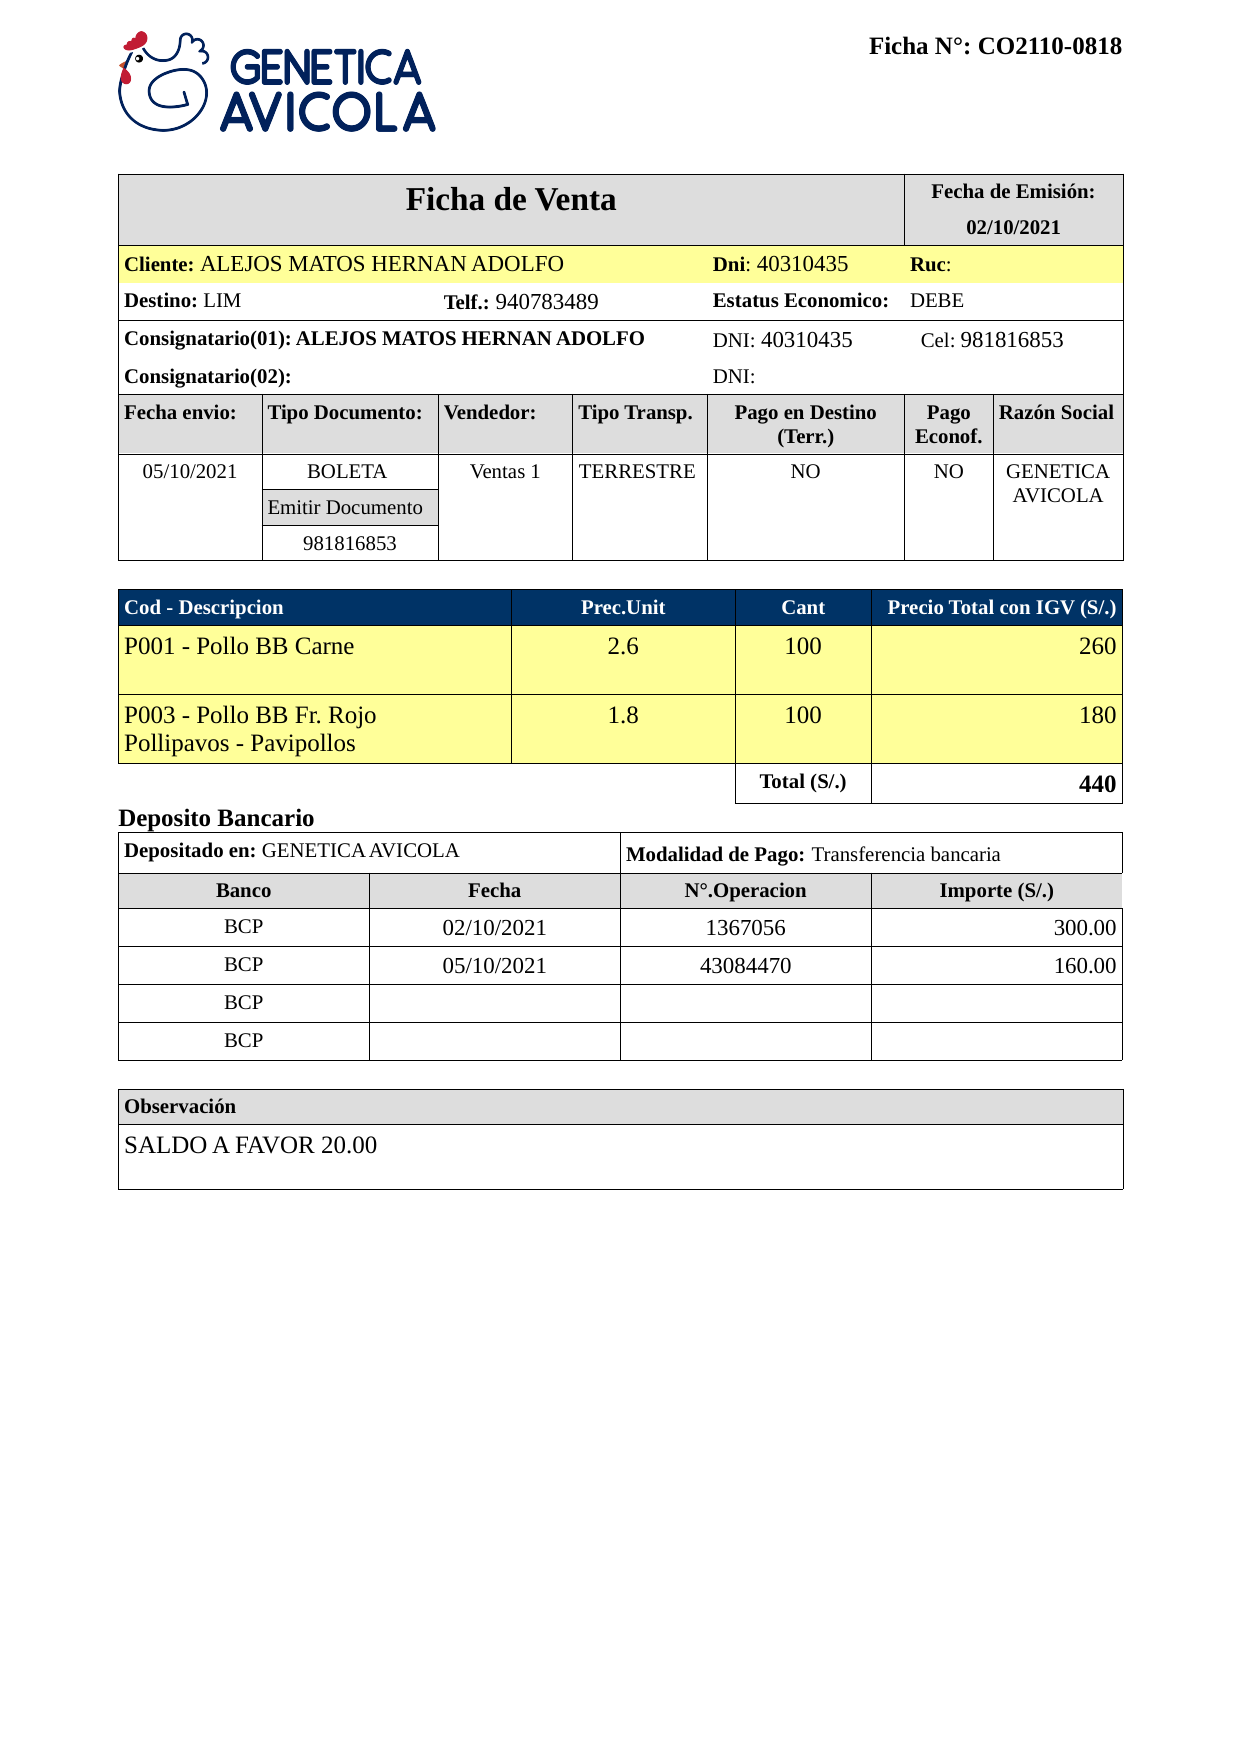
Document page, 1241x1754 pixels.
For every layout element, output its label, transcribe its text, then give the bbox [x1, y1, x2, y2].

table_cell 180 [872, 695, 1122, 763]
table_cell P001 - Pollo BB Carne [119, 626, 511, 694]
table_cell 05/10/2021 [119, 455, 262, 560]
text Deposito Bancario [118, 803, 1122, 832]
table_cell Total (S/.) [736, 764, 871, 803]
table_cell [370, 985, 620, 1022]
table_cell 2.6 [512, 626, 735, 694]
table_cell Fecha envio: [119, 395, 262, 453]
table_cell DNI: 40310435 [707, 321, 915, 358]
table_cell DEBE [904, 283, 1123, 320]
table_cell N°.Operacion [621, 874, 871, 908]
table_cell SALDO A FAVOR 20.00 [119, 1125, 1123, 1189]
table_cell [621, 1023, 871, 1060]
table_cell Importe (S/.) [872, 874, 1122, 908]
table_cell 300.00 [872, 909, 1122, 946]
table_cell Vendedor: [439, 395, 572, 453]
table_cell [370, 1023, 620, 1060]
table_cell Estatus Economico: [707, 283, 904, 320]
table_cell Destino: LIM [119, 283, 438, 320]
table_cell Dni: 40310435 [707, 246, 904, 283]
table_cell [621, 985, 871, 1022]
table_cell BCP [119, 1023, 369, 1060]
table_cell NO [708, 455, 904, 560]
table_header Precio Total con IGV (S/.) [872, 590, 1122, 625]
table_cell P003 - Pollo BB Fr. Rojo Pollipavos - Pavipollos [119, 695, 511, 763]
table_cell Cliente: ALEJOS MATOS HERNAN ADOLFO [119, 246, 707, 283]
table_cell TERRESTRE [573, 455, 707, 560]
table_cell Ruc: [904, 246, 1123, 283]
table_cell [118, 764, 511, 803]
table_cell Pago en Destino (Terr.) [708, 395, 904, 453]
table_cell Emitir Documento [263, 490, 438, 525]
table_cell DNI: [707, 358, 1123, 394]
table_cell Telf.: 940783489 [438, 283, 707, 320]
table_cell 02/10/2021 [905, 209, 1123, 245]
table_cell Pago Econof. [905, 395, 993, 453]
table_header Depositado en: GENETICA AVICOLA [119, 833, 620, 872]
table_cell 160.00 [872, 947, 1122, 984]
table_cell 02/10/2021 [370, 909, 620, 946]
table_cell Fecha [370, 874, 620, 908]
table_cell Consignatario(02): [119, 358, 707, 394]
table_cell Cel: 981816853 [915, 321, 1123, 358]
table_cell BCP [119, 909, 369, 946]
table_cell BCP [119, 985, 369, 1022]
table_cell Ventas 1 [439, 455, 572, 560]
table_cell Razón Social [994, 395, 1123, 453]
table_header Ficha de Venta [119, 175, 904, 245]
table_cell Tipo Transp. [573, 395, 707, 453]
table_cell BOLETA [263, 455, 438, 489]
table_cell [872, 1023, 1122, 1060]
table_cell 440 [872, 764, 1122, 803]
table_header Modalidad de Pago: Transferencia bancaria [621, 833, 1122, 872]
table_cell 100 [736, 626, 871, 694]
table_cell 05/10/2021 [370, 947, 620, 984]
table_cell 260 [872, 626, 1122, 694]
table_header Cant [736, 590, 871, 625]
table_cell Tipo Documento: [263, 395, 438, 453]
table_cell [872, 985, 1122, 1022]
table_header Fecha de Emisión: [905, 175, 1123, 209]
table_cell GENETICA AVICOLA [994, 455, 1123, 560]
picture [118, 31, 436, 132]
table_cell 100 [736, 695, 871, 763]
table_cell 1.8 [512, 695, 735, 763]
table_header Cod - Descripcion [119, 590, 511, 625]
table_cell Consignatario(01): ALEJOS MATOS HERNAN ADOLFO [119, 321, 707, 358]
table_cell 43084470 [621, 947, 871, 984]
table_cell NO [905, 455, 993, 560]
table_cell 981816853 [263, 526, 438, 560]
table_cell BCP [119, 947, 369, 984]
table_cell Banco [119, 874, 369, 908]
table_header Observación [119, 1090, 1123, 1124]
table_header Prec.Unit [512, 590, 735, 625]
table_cell [511, 764, 735, 803]
table_cell 1367056 [621, 909, 871, 946]
